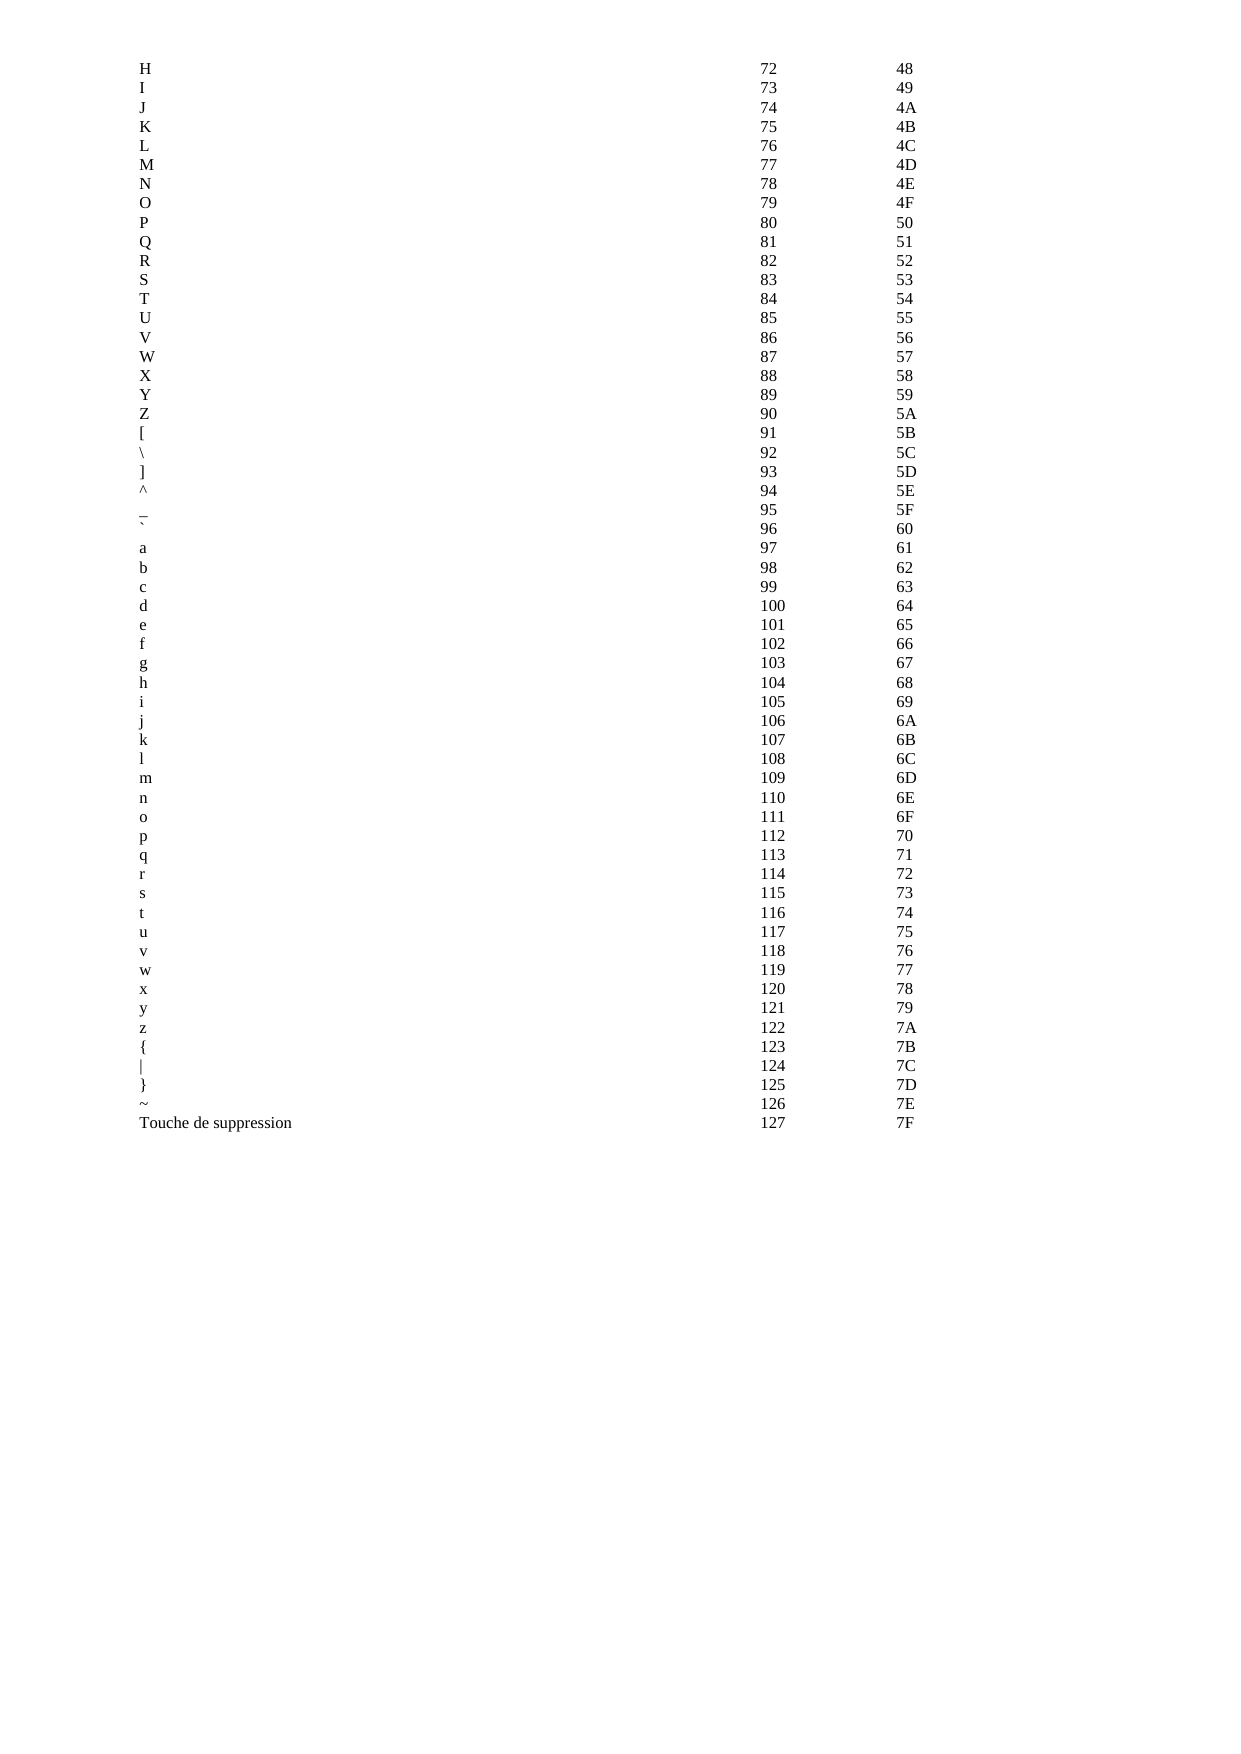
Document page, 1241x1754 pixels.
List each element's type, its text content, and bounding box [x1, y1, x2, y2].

table_cell J [139, 98, 760, 117]
table_cell 53 [896, 270, 1101, 289]
table_cell T [139, 289, 760, 308]
table_cell 7F [896, 1113, 1101, 1132]
table_cell 7E [896, 1094, 1101, 1113]
table_cell 78 [896, 979, 1101, 998]
table_cell 81 [760, 232, 896, 251]
table_cell 119 [760, 960, 896, 979]
table_cell 106 [760, 711, 896, 730]
table_cell 115 [760, 883, 896, 902]
table_cell 54 [896, 289, 1101, 308]
table_cell 90 [760, 404, 896, 423]
table_cell b [139, 558, 760, 577]
table_cell s [139, 883, 760, 902]
table_cell 7A [896, 1018, 1101, 1037]
table_cell \ [139, 443, 760, 462]
table_cell 80 [760, 213, 896, 232]
table_cell 57 [896, 347, 1101, 366]
table_cell } [139, 1075, 760, 1094]
table_cell 58 [896, 366, 1101, 385]
table_cell 67 [896, 653, 1101, 672]
table_cell 7D [896, 1075, 1101, 1094]
table_cell 7C [896, 1056, 1101, 1075]
table_cell 108 [760, 749, 896, 768]
table_cell 78 [760, 174, 896, 193]
table_cell 89 [760, 385, 896, 404]
table_cell 72 [760, 59, 896, 78]
table_cell 4E [896, 174, 1101, 193]
table_cell X [139, 366, 760, 385]
table_cell 59 [896, 385, 1101, 404]
table_cell i [139, 692, 760, 711]
table_cell 6E [896, 788, 1101, 807]
table_cell 6C [896, 749, 1101, 768]
table_cell H [139, 59, 760, 78]
table_cell 48 [896, 59, 1101, 78]
table_cell 4A [896, 98, 1101, 117]
table_cell Y [139, 385, 760, 404]
table_cell w [139, 960, 760, 979]
table_cell 68 [896, 673, 1101, 692]
table_cell 4B [896, 117, 1101, 136]
table_cell 6B [896, 730, 1101, 749]
table_cell 56 [896, 328, 1101, 347]
table_cell ^ [139, 481, 760, 500]
table_cell 76 [896, 941, 1101, 960]
table_cell Z [139, 404, 760, 423]
table_cell 124 [760, 1056, 896, 1075]
table_cell 126 [760, 1094, 896, 1113]
table_cell 127 [760, 1113, 896, 1132]
table_cell 77 [760, 155, 896, 174]
table_cell 121 [760, 998, 896, 1017]
table_cell 75 [760, 117, 896, 136]
table_cell 55 [896, 308, 1101, 327]
table_cell 79 [896, 998, 1101, 1017]
table_cell 103 [760, 653, 896, 672]
table_cell I [139, 78, 760, 97]
table_cell | [139, 1056, 760, 1075]
table_cell 99 [760, 577, 896, 596]
table_cell u [139, 922, 760, 941]
table_cell 82 [760, 251, 896, 270]
table_cell 65 [896, 615, 1101, 634]
table_cell r [139, 864, 760, 883]
table_cell ` [139, 519, 760, 538]
table_cell 5F [896, 500, 1101, 519]
table_cell 4F [896, 193, 1101, 212]
table_cell y [139, 998, 760, 1017]
table_cell g [139, 653, 760, 672]
table_cell Q [139, 232, 760, 251]
table_cell 93 [760, 462, 896, 481]
table_cell 5E [896, 481, 1101, 500]
table_cell 100 [760, 596, 896, 615]
table_cell o [139, 807, 760, 826]
table_cell p [139, 826, 760, 845]
table_cell 112 [760, 826, 896, 845]
table_cell m [139, 768, 760, 787]
table_cell V [139, 328, 760, 347]
table_cell 92 [760, 443, 896, 462]
table_cell 5D [896, 462, 1101, 481]
table_cell 77 [896, 960, 1101, 979]
table_cell ] [139, 462, 760, 481]
table_cell P [139, 213, 760, 232]
table_cell 84 [760, 289, 896, 308]
table_cell 6F [896, 807, 1101, 826]
table_cell e [139, 615, 760, 634]
table_cell 105 [760, 692, 896, 711]
table_cell 109 [760, 768, 896, 787]
table_cell 66 [896, 634, 1101, 653]
table_cell 52 [896, 251, 1101, 270]
table_cell 122 [760, 1018, 896, 1037]
table_cell 85 [760, 308, 896, 327]
table_cell q [139, 845, 760, 864]
table_cell 4D [896, 155, 1101, 174]
table_cell 101 [760, 615, 896, 634]
table_cell _ [139, 500, 760, 519]
table_cell 60 [896, 519, 1101, 538]
table_cell 114 [760, 864, 896, 883]
table_cell 110 [760, 788, 896, 807]
table_cell Touche de suppression [139, 1113, 760, 1132]
table_cell 95 [760, 500, 896, 519]
table_cell 79 [760, 193, 896, 212]
table_cell f [139, 634, 760, 653]
table_cell 104 [760, 673, 896, 692]
table_cell 76 [760, 136, 896, 155]
table_cell 61 [896, 538, 1101, 557]
table_cell 91 [760, 423, 896, 442]
table_cell 98 [760, 558, 896, 577]
table_cell 69 [896, 692, 1101, 711]
table_cell 83 [760, 270, 896, 289]
table_cell O [139, 193, 760, 212]
table_cell 64 [896, 596, 1101, 615]
table_cell 73 [760, 78, 896, 97]
table_cell L [139, 136, 760, 155]
table_cell d [139, 596, 760, 615]
table_cell 63 [896, 577, 1101, 596]
table_cell 70 [896, 826, 1101, 845]
table_cell 117 [760, 922, 896, 941]
table_cell 74 [896, 903, 1101, 922]
table_cell 6A [896, 711, 1101, 730]
table_cell 102 [760, 634, 896, 653]
table_cell 62 [896, 558, 1101, 577]
table_cell R [139, 251, 760, 270]
table_cell 4C [896, 136, 1101, 155]
table_cell K [139, 117, 760, 136]
table_cell x [139, 979, 760, 998]
table_cell 97 [760, 538, 896, 557]
table_cell 5A [896, 404, 1101, 423]
table_cell 74 [760, 98, 896, 117]
table_cell 51 [896, 232, 1101, 251]
table_cell z [139, 1018, 760, 1037]
table_cell 120 [760, 979, 896, 998]
table_cell v [139, 941, 760, 960]
table_cell 107 [760, 730, 896, 749]
table_cell j [139, 711, 760, 730]
table_cell 6D [896, 768, 1101, 787]
table_cell 50 [896, 213, 1101, 232]
table_cell 116 [760, 903, 896, 922]
table_cell W [139, 347, 760, 366]
table_cell M [139, 155, 760, 174]
table_cell 49 [896, 78, 1101, 97]
table_cell t [139, 903, 760, 922]
table_cell 125 [760, 1075, 896, 1094]
table_cell a [139, 538, 760, 557]
table_cell 75 [896, 922, 1101, 941]
table_cell { [139, 1037, 760, 1056]
table_cell 111 [760, 807, 896, 826]
table_cell c [139, 577, 760, 596]
table_cell 96 [760, 519, 896, 538]
table_cell 5B [896, 423, 1101, 442]
table_cell h [139, 673, 760, 692]
table_cell N [139, 174, 760, 193]
table_cell 7B [896, 1037, 1101, 1056]
table_cell l [139, 749, 760, 768]
table_cell k [139, 730, 760, 749]
table_cell S [139, 270, 760, 289]
table_cell 87 [760, 347, 896, 366]
table_cell 86 [760, 328, 896, 347]
table_cell U [139, 308, 760, 327]
table_cell 94 [760, 481, 896, 500]
table_cell 72 [896, 864, 1101, 883]
table_cell 88 [760, 366, 896, 385]
table_cell 5C [896, 443, 1101, 462]
table_cell 73 [896, 883, 1101, 902]
table_cell 71 [896, 845, 1101, 864]
table_cell 118 [760, 941, 896, 960]
table_cell 123 [760, 1037, 896, 1056]
table_cell [ [139, 423, 760, 442]
table_cell n [139, 788, 760, 807]
table_cell 113 [760, 845, 896, 864]
table_cell ~ [139, 1094, 760, 1113]
